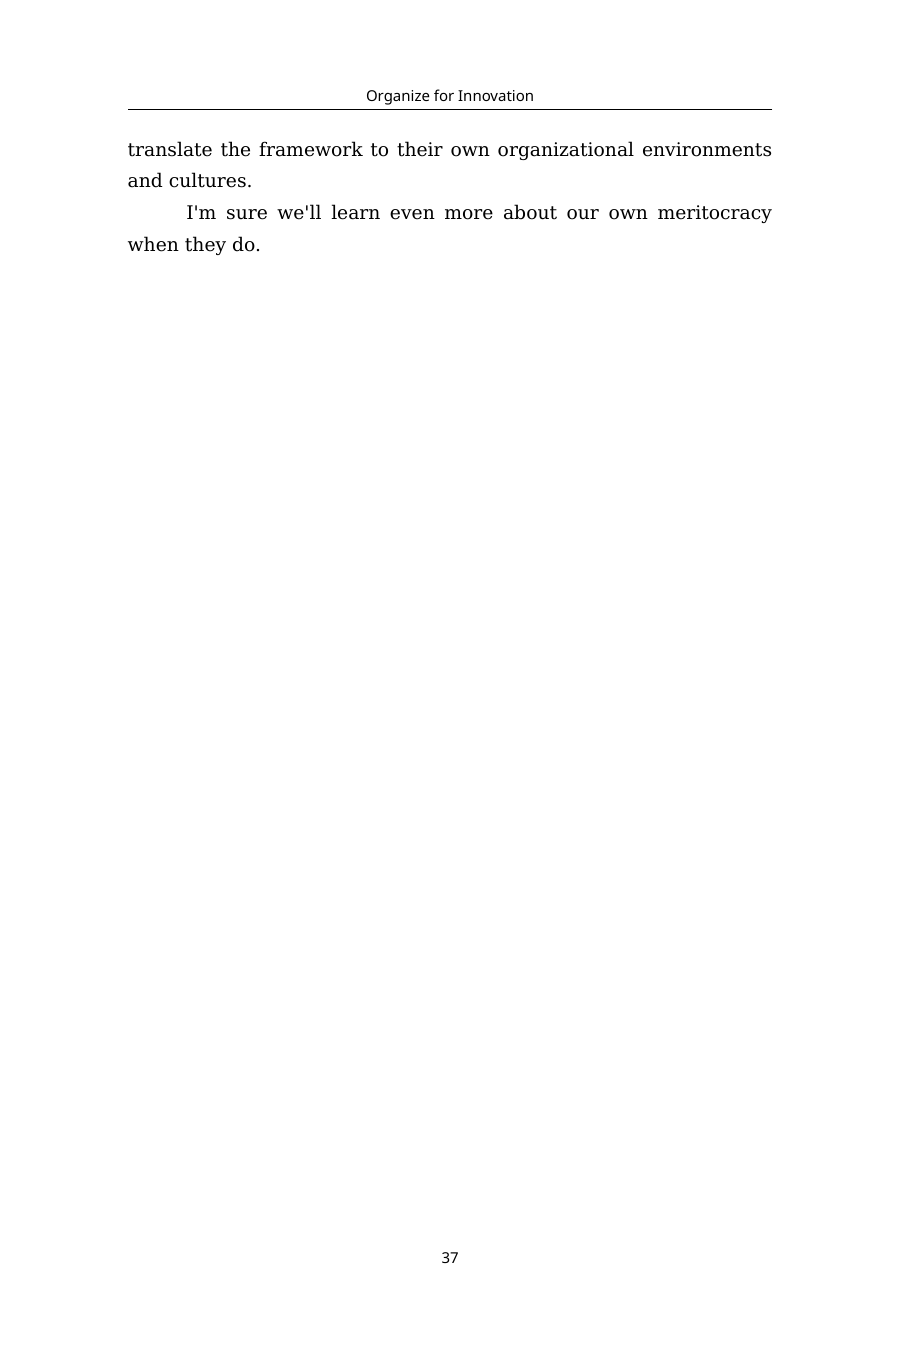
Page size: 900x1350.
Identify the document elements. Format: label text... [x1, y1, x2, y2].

text translate the framework to their own organizational environments and cultures. [127, 139, 772, 192]
text I'm sure we'll learn even more about our own meritocracy when they do. [127, 202, 772, 256]
